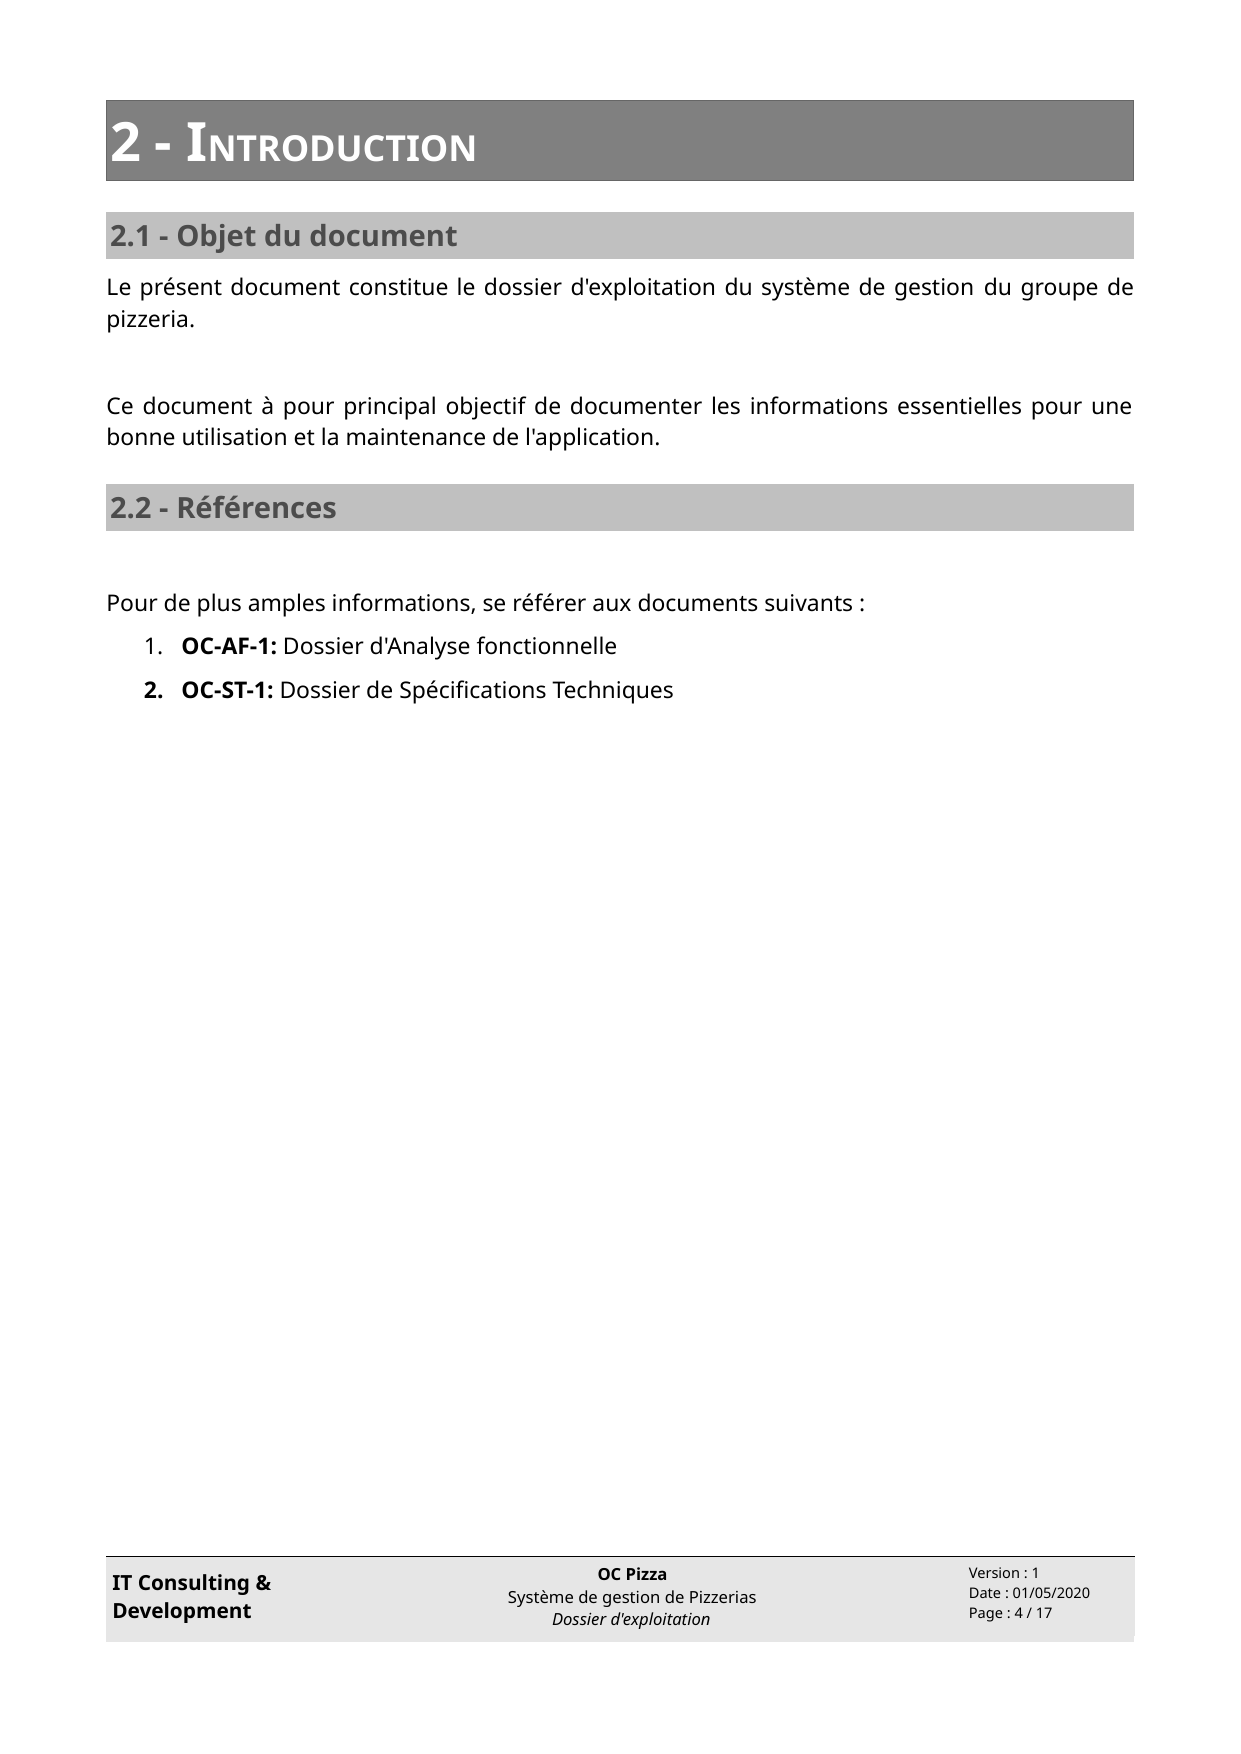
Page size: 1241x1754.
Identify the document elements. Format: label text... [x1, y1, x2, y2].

text Le présent document constitue le dossier d'exploitation du système de gestion du groupe de pizzeria. [106, 271, 1134, 334]
subtitle Introduction [107, 101, 1133, 180]
list OC-AF-1: Dossier d'Analyse fonctionnelle [144, 630, 1134, 662]
list OC-ST-1: Dossier de Spécifications Techniques [144, 674, 1134, 705]
subtitle Objet du document [107, 213, 1133, 258]
text Ce document à pour principal objectif de documenter les informations essentielles pour une bonne utilisation et la maintenance de l'application. [106, 390, 1134, 452]
subtitle Références [107, 485, 1133, 530]
text Pour de plus amples informations, se référer aux documents suivants : [106, 587, 1134, 618]
